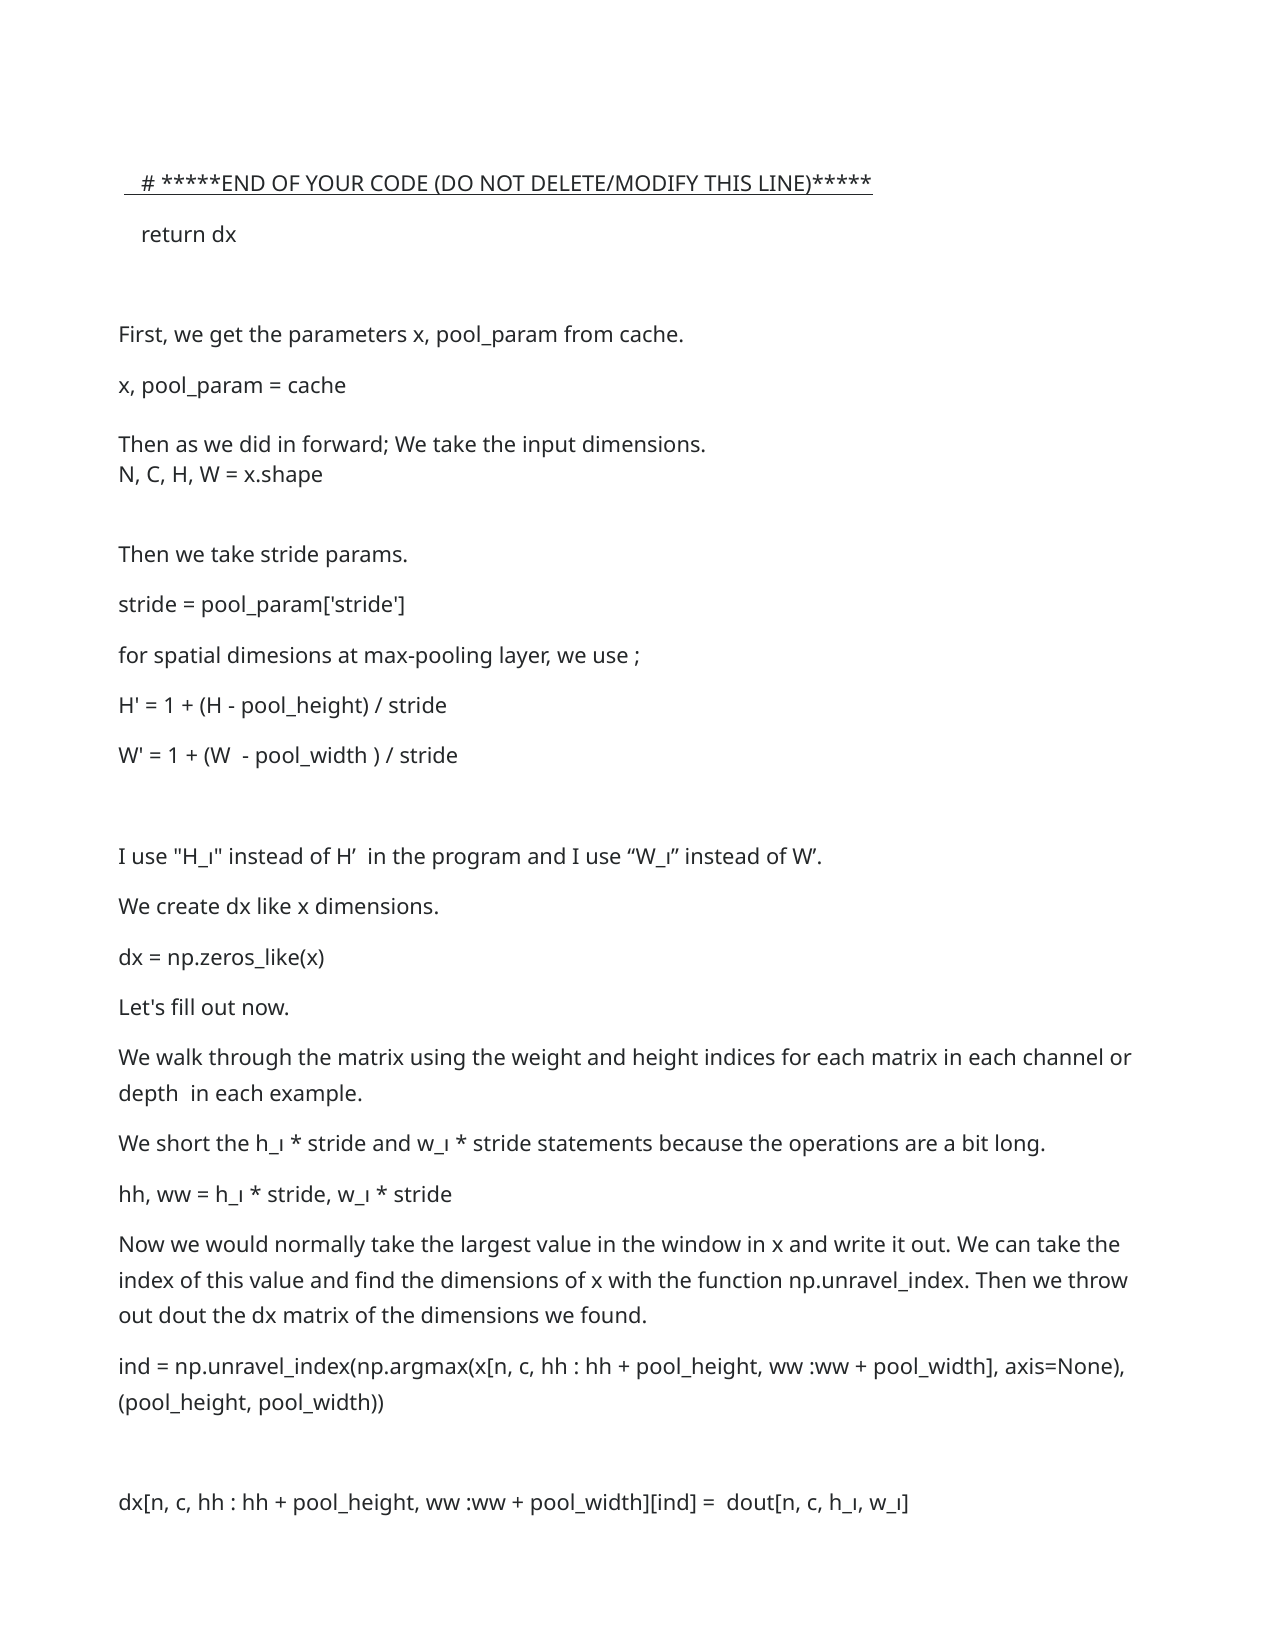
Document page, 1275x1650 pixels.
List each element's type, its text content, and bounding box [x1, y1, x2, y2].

text We short the h_ı * stride and w_ı * stride statements because the operations are a bit long. [118, 1128, 1157, 1158]
text N, C, H, W = x.shape [118, 459, 1157, 489]
text for spatial dimesions at max-pooling layer, we use ; [118, 640, 1157, 669]
text return dx [118, 219, 1157, 248]
text First, we get the parameters x, pool_param from cache. [118, 319, 1157, 349]
text W' = 1 + (W - pool_width ) / stride [118, 740, 1157, 770]
text Now we would normally take the largest value in the window in x and write it out. We can take the index of this value and find the dimensions of x with the function np.unravel_index. Then we throw out dout the dx matrix of the dimensions we found. [118, 1229, 1157, 1330]
text H' = 1 + (H - pool_height) / stride [118, 690, 1157, 720]
text # *****END OF YOUR CODE (DO NOT DELETE/MODIFY THIS LINE)***** [118, 168, 1157, 198]
text We walk through the matrix using the weight and height indices for each matrix in each channel or depth in each example. [118, 1042, 1157, 1108]
text I use "H_ı" instead of H’ in the program and I use “W_ı” instead of W’. [118, 841, 1157, 871]
text hh, ww = h_ı * stride, w_ı * stride [118, 1179, 1157, 1208]
text Let's fill out now. [118, 992, 1157, 1022]
text dx = np.zeros_like(x) [118, 942, 1157, 971]
text x, pool_param = cache [118, 370, 1157, 399]
text We create dx like x dimensions. [118, 891, 1157, 921]
text dx[n, c, hh : hh + pool_height, ww :ww + pool_width][ind] = dout[n, c, h_ı, w_ı] [118, 1487, 1157, 1517]
text ind = np.unravel_index(np.argmax(x[n, c, hh : hh + pool_height, ww :ww + pool_width], axis=None),(pool_height, pool_width)) [118, 1351, 1157, 1416]
text Then we take stride params. [118, 539, 1157, 569]
text stride = pool_param['stride'] [118, 589, 1157, 619]
text Then as we did in forward; We take the input dimensions. [118, 429, 1157, 459]
